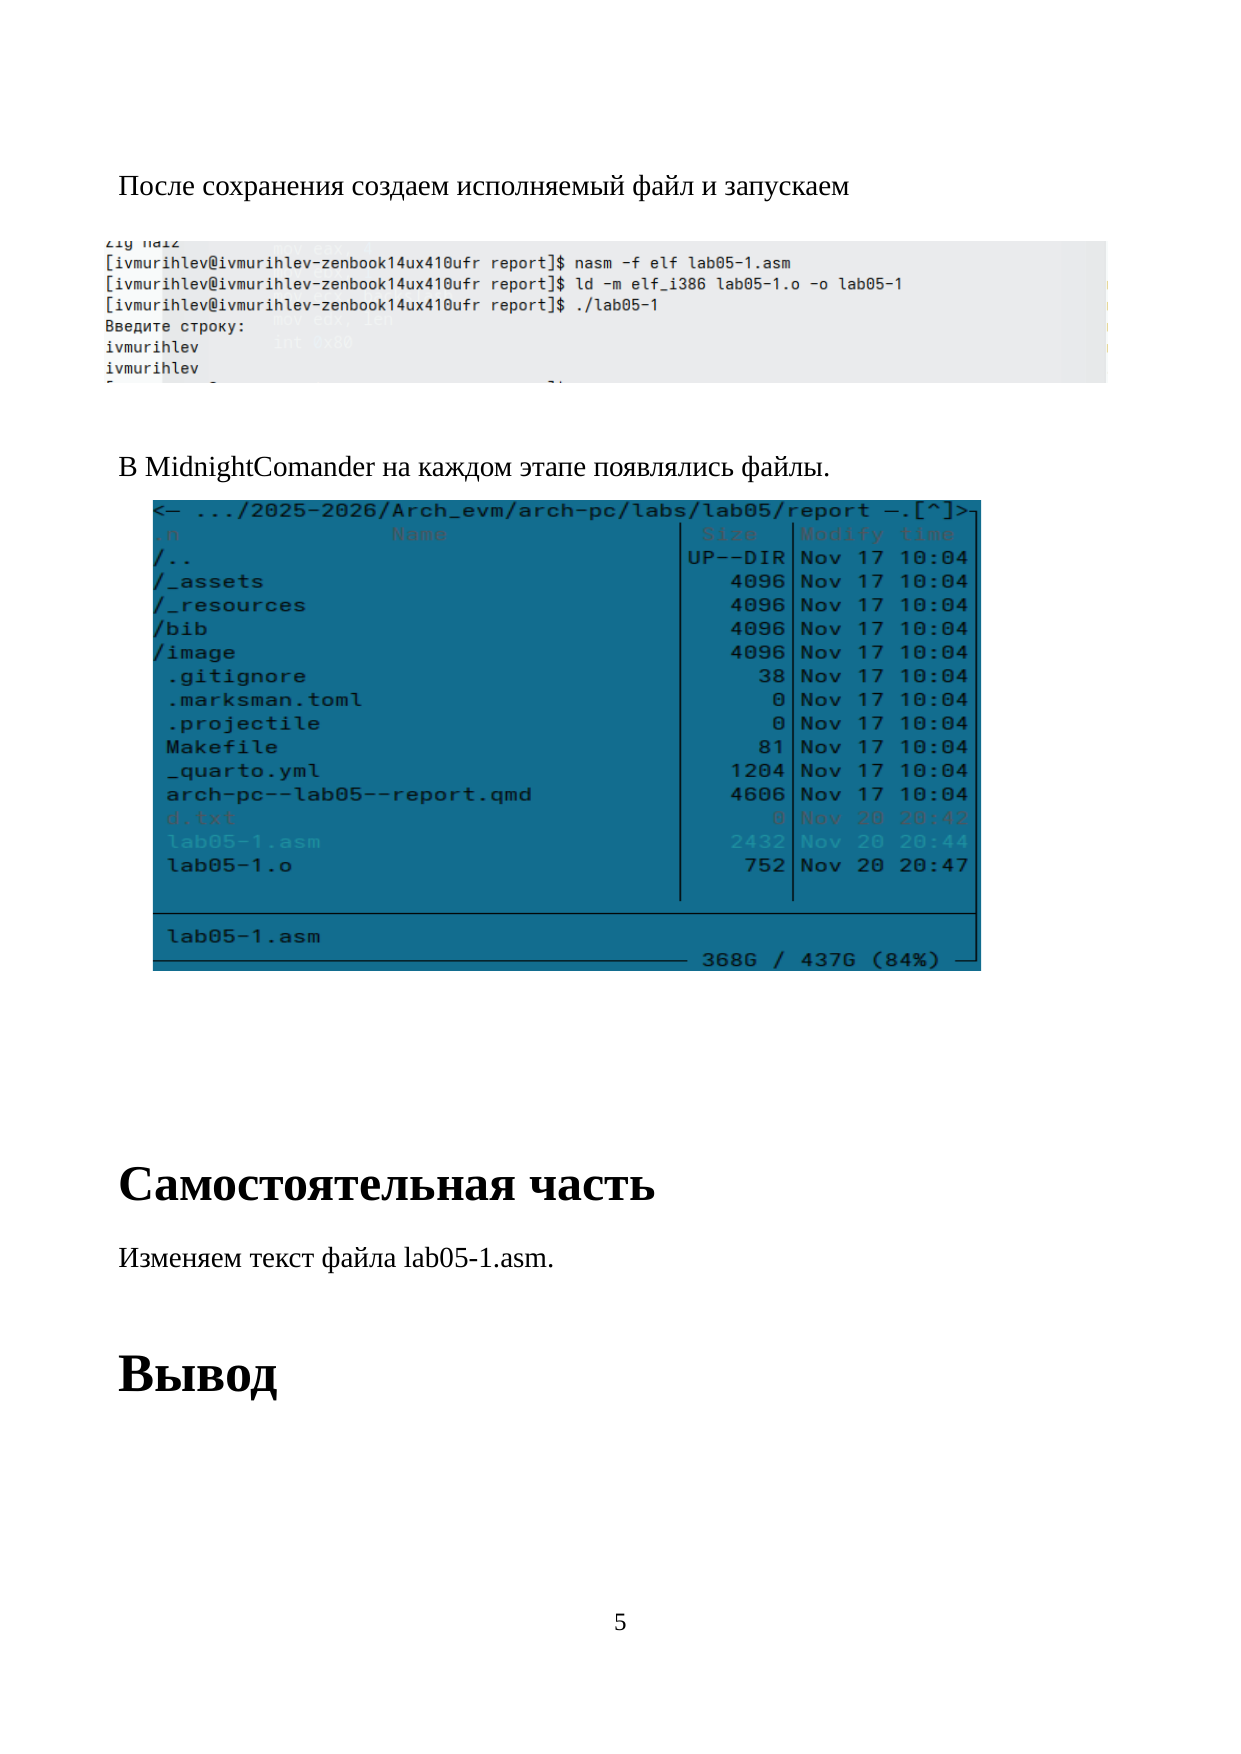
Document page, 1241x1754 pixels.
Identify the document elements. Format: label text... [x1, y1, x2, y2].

text После сохранения создаем исполняемый файл и запускаем [118, 168, 1122, 202]
text Изменяем текст файла lab05-1.asm. [118, 1240, 1122, 1273]
picture [152, 500, 982, 971]
text Вывод [118, 1341, 1122, 1403]
text В MidnightComander на каждом этапе появлялись файлы. [118, 449, 1122, 483]
text Самостоятельная часть [118, 1154, 1122, 1211]
picture [104, 241, 1108, 383]
